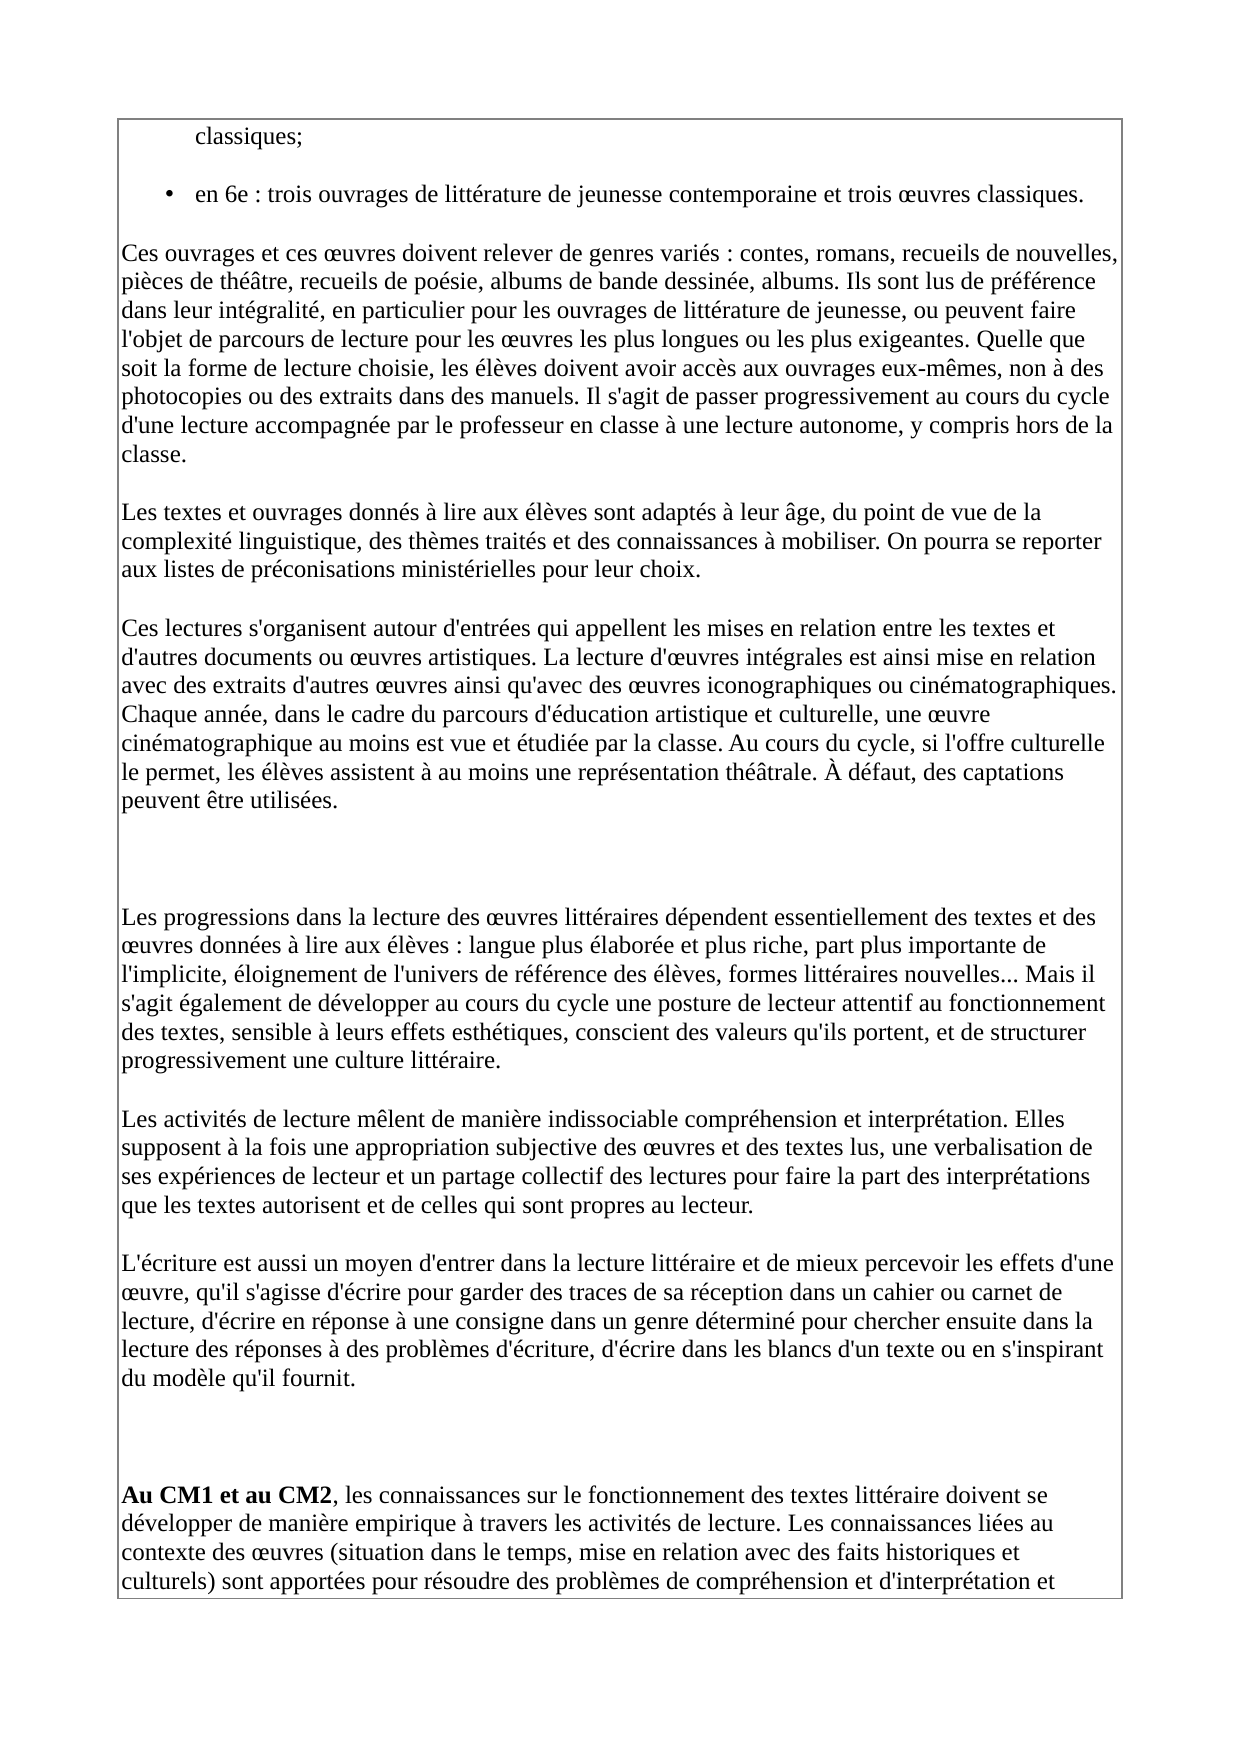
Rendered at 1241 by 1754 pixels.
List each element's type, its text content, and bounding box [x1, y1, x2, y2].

table_cell Repères de progressivité En CM1 et CM2, l'entrainement à la lecture à haute voix pour acquérir la fluidité et la rapidité nécessaires à une bonne compréhension doit être poursuivi pour l'ensemble des élèves et en particulier pour ceux qui ont encore des difficultés de décodage. Ces difficultés sont identifiées et font l'objet de situations d'apprentissage spécifiques (mémorisation progressive d'éléments, situations de lecture découverte et d'entrainement, travail ciblé sur certaines correspondances graphèmes-phonèmes), et d'entrainement à la lecture à haute voix et silencieuse (lectures et relectures). Pour les élèves qui n'auraient pas suffisamment automatisé le décodage à l'entrée en 6e, l'entrainement doit être poursuivi. L'utilisation d'enregistrements numériques peut aider les élèves à identifier leurs difficultés et à renforcer l'efficacité des situations d'entrainement à la lecture à voix haute. Des temps suffisants de lecture silencieuse doivent être également ménagés tout au long du cycle. Les temps d'apprentissage dévolus aux activités de compréhension, leur fréquence et leur régularité sont les conditions de la construction d'un rapport à la lecture en situation d'autonomie. En 6e, les professeurs de français ont plus spécifiquement la charge d'affermir et de développer les compétences de lecture liées à la compréhension et l'interprétation des textes littéraires, mais sont amenés également à faire lire des textes documentaires, des articles de presse, des documents composites (pages de manuel par exemple) ou numériques en fonction des besoins de la discipline. Ces lectures doivent également faire l'objet d'un travail spécifique de compréhension en fonction des besoins des élèves. Même si les élèves à l'entrée au cycle 3 ne disposent pas tous d'une lecture suffisamment fluide pour accéder au sens de l'ensemble des textes auxquels ils doivent être confrontés, les modalités de travail mises en œuvre (lecture oralisée par le professeur, travail collaboratif entre pairs, lecture oralisée entre pairs, textes numériques audio) permettent de confronter les apprentis lecteurs à des tâches cognitives de haut niveau indispensables à la construction des attendus de fin de cycle. Au cycle 3, la quantité de lecture doit augmenter significativement en même temps que doit commencer à se construire et se structurer la culture littéraire des élèves. Doivent ainsi être lus au moins : en CM1 : cinq ouvrages de littérature de jeunesse contemporaine et deux œuvres classiques; en CM2 : quatre ouvrages de littérature de jeunesse contemporaine et trois œuvres classiques; en 6e : trois ouvrages de littérature de jeunesse contemporaine et trois œuvres classiques. Ces ouvrages et ces œuvres doivent relever de genres variés : contes, romans, recueils de nouvelles, pièces de théâtre, recueils de poésie, albums de bande dessinée, albums. Ils sont lus de préférence dans leur intégralité, en particulier pour les ouvrages de littérature de jeunesse, ou peuvent faire l'objet de parcours de lecture pour les œuvres les plus longues ou les plus exigeantes. Quelle que soit la forme de lecture choisie, les élèves doivent avoir accès aux ouvrages eux-mêmes, non à des photocopies ou des extraits dans des manuels. Il s'agit de passer progressivement au cours du cycle d'une lecture accompagnée par le professeur en classe à une lecture autonome, y compris hors de la classe. Les textes et ouvrages donnés à lire aux élèves sont adaptés à leur âge, du point de vue de la complexité linguistique, des thèmes traités et des connaissances à mobiliser. On pourra se reporter aux listes de préconisations ministérielles pour leur choix. Ces lectures s'organisent autour d'entrées qui appellent les mises en relation entre les textes et d'autres documents ou œuvres artistiques. La lecture d'œuvres intégrales est ainsi mise en relation avec des extraits d'autres œuvres ainsi qu'avec des œuvres iconographiques ou cinématographiques. Chaque année, dans le cadre du parcours d'éducation artistique et culturelle, une œuvre cinématographique au moins est vue et étudiée par la classe. Au cours du cycle, si l'offre culturelle le permet, les élèves assistent à au moins une représentation théâtrale. À défaut, des captations peuvent être utilisées. Les progressions dans la lecture des œuvres littéraires dépendent essentiellement des textes et des œuvres données à lire aux élèves : langue plus élaborée et plus riche, part plus importante de l'implicite, éloignement de l'univers de référence des élèves, formes littéraires nouvelles... Mais il s'agit également de développer au cours du cycle une posture de lecteur attentif au fonctionnement des textes, sensible à leurs effets esthétiques, conscient des valeurs qu'ils portent, et de structurer progressivement une culture littéraire. Les activités de lecture mêlent de manière indissociable compréhension et interprétation. Elles supposent à la fois une appropriation subjective des œuvres et des textes lus, une verbalisation de ses expériences de lecteur et un partage collectif des lectures pour faire la part des interprétations que les textes autorisent et de celles qui sont propres au lecteur. L'écriture est aussi un moyen d'entrer dans la lecture littéraire et de mieux percevoir les effets d'une œuvre, qu'il s'agisse d'écrire pour garder des traces de sa réception dans un cahier ou carnet de lecture, d'écrire en réponse à une consigne dans un genre déterminé pour chercher ensuite dans la lecture des réponses à des problèmes d'écriture, d'écrire dans les blancs d'un texte ou en s'inspirant du modèle qu'il fournit. Au CM1 et au CM2, les connaissances sur le fonctionnement des textes littéraire doivent se développer de manière empirique à travers les activités de lecture. Les connaissances liées au contexte des œuvres (situation dans le temps, mise en relation avec des faits historiques et culturels) sont apportées pour résoudre des problèmes de compréhension et d'interprétation et enrichir la lecture. Les activités de lecture doivent permettre aux élèves de verbaliser, à l'oral ou à l'écrit, leur réception des textes et des œuvres : reformulation ou paraphrase, mise en relation avec son expérience et ses connaissances, mise en relation avec d'autres lectures ou d'autres œuvres, expression d'émotions, de jugements, à l'égard des personnages notamment. Des temps de mise en commun sont également nécessaires, en classe entière ou en sous-groupe, à la fois pour partager les expériences de lecture et apprendre à en rendre compte, pour s'assurer de la compréhension des textes en confrontant ce que les élèves en disent à ce qui est écrit, pour susciter des rapprochements avec son expérience du monde ou avec des textes ou œuvres déjà connus, pour identifier ce qui peut faire l'objet d'interprétations et envisager les interprétations possibles. Il s'agit d'apprendre aux élèves à questionner eux-mêmes les textes, non à répondre à des questionnaires qui baliseraient pour eux la lecture. Il est possible d'entrer également dans la lecture par un questionnement qui amène à résoudre des problèmes de compréhension et d'interprétation qui ont été repérés au préalable. Selon les cas, ces questionnements peuvent donner lieu à un débat délibératif (pour résoudre un désaccord de compréhension auquel le texte permet de répondre sans ambigüité) ou à un débat interprétatif (lorsque le texte laisse ouverts les possibles). Les objectifs d'apprentissage sont les suivants : identifier les personnages d'une fiction, les intentions qui les font agir, leurs relations et l'évolution de ces relations ; comprendre l'enchainement chronologique et causal des événements d'un récit, percevoir les effets de leur mise en intrigue ; repérer l'ancrage spatio-temporel d'un récit pour en déduire son rapport au réel et construire la distinction fiction-réalité ; commencer à organiser un classement des œuvres littéraires en fonction de leur rapport à la réalité (récits réalistes, historiques, merveilleux, fantastiques, de science-fiction ou d'anticipation, biographiques ...) ; comprendre que la poésie est une autre façon de dire le monde ; dégager quelques-uns des traits récurrents et fondamentaux du langage poétique (exploration des ressources du langage, libertés envers la logique ordinaire, rôle des images, référent incertain, expression d'une sensibilité particulière et d'émotions) ; découvrir différentes formes théâtrales ; recourir à la mise en voix ou la mise en espace pour en comprendre le fonctionnement ; comprendre et interpréter des images, les mettre en relation avec les textes (albums, bandes dessinées) ; repérer certaines références culturelles, faire des liens entre les textes et les œuvres, comparer la mise en situation des stéréotypes ; mettre en lien les textes avec le monde et les savoirs sur le monde ; identifier des valeurs, notamment lorsqu'elles sont portées par des personnages, et en discuter à partir de son expérience ou du rapprochement avec d'autres textes ou œuvres. Dans les classes à double niveau, les mêmes textes et œuvres peuvent être donnés à lire aux élèves de CM1 et de CM2. On veillera à ce que les élèves de CM1 puissent faire état de leur réception des textes afin de repérer les obstacles éventuels à leur compréhension et de leur permettre de formuler des hypothèses d'interprétation en fonction de leur niveau de lecture. On tirera profit également des échanges avec les élèves plus avancés pour enrichir la lecture de tous. En 6e, on poursuit les activités de lecture et on conforte les objectifs d'apprentissage déjà évoqués. On vise en outre une première formalisation de notions littéraires et un début d'analyse du fonctionnement du texte littéraire afin de structurer le rapport des élèves aux œuvres : identification du genre à partir de ses caractéristiques, mise en évidence de la structure d'une œuvre, réflexion sur certains procédés remarquables, identification d'une intention d'auteur, mise en évidence de la portée symbolique ou éthique d'un texte ou d'une œuvre. Mais ces éléments d'analyse ne sont pas une fin en soi et doivent permettre d'enrichir la lecture première des élèves sans s'y substituer. On vise également une première structuration de la culture littéraire des élèves en travaillant sur la mémoire des œuvres lues les années précédentes, en sollicitant les rapprochements entre les œuvres, littéraires, iconographiques et cinématographiques, en confortant les repères déjà posés et en en construisant d'autres, en lien avec les programmes d'histoire et d'histoire des arts chaque fois que cela est possible. La lecture des textes et des œuvres se fait selon diverses modalités : lecture cursive pour les ouvrages que les élèves peuvent lire de manière autonome, lecture accompagnée d'une œuvre intégrale ou parcours de lecture dans une œuvre, éventuellement différencié selon les élèves, groupements de texte. Pour les élèves dyslexiques ou pour ceux dont la lecture n'est pas suffisamment aisée pour lire seuls des œuvres longues, on peut proposer une version audio, disponible en ligne, comme alternative à lecture du texte ou en complément de celle-ci. [119, 120, 1121, 1598]
